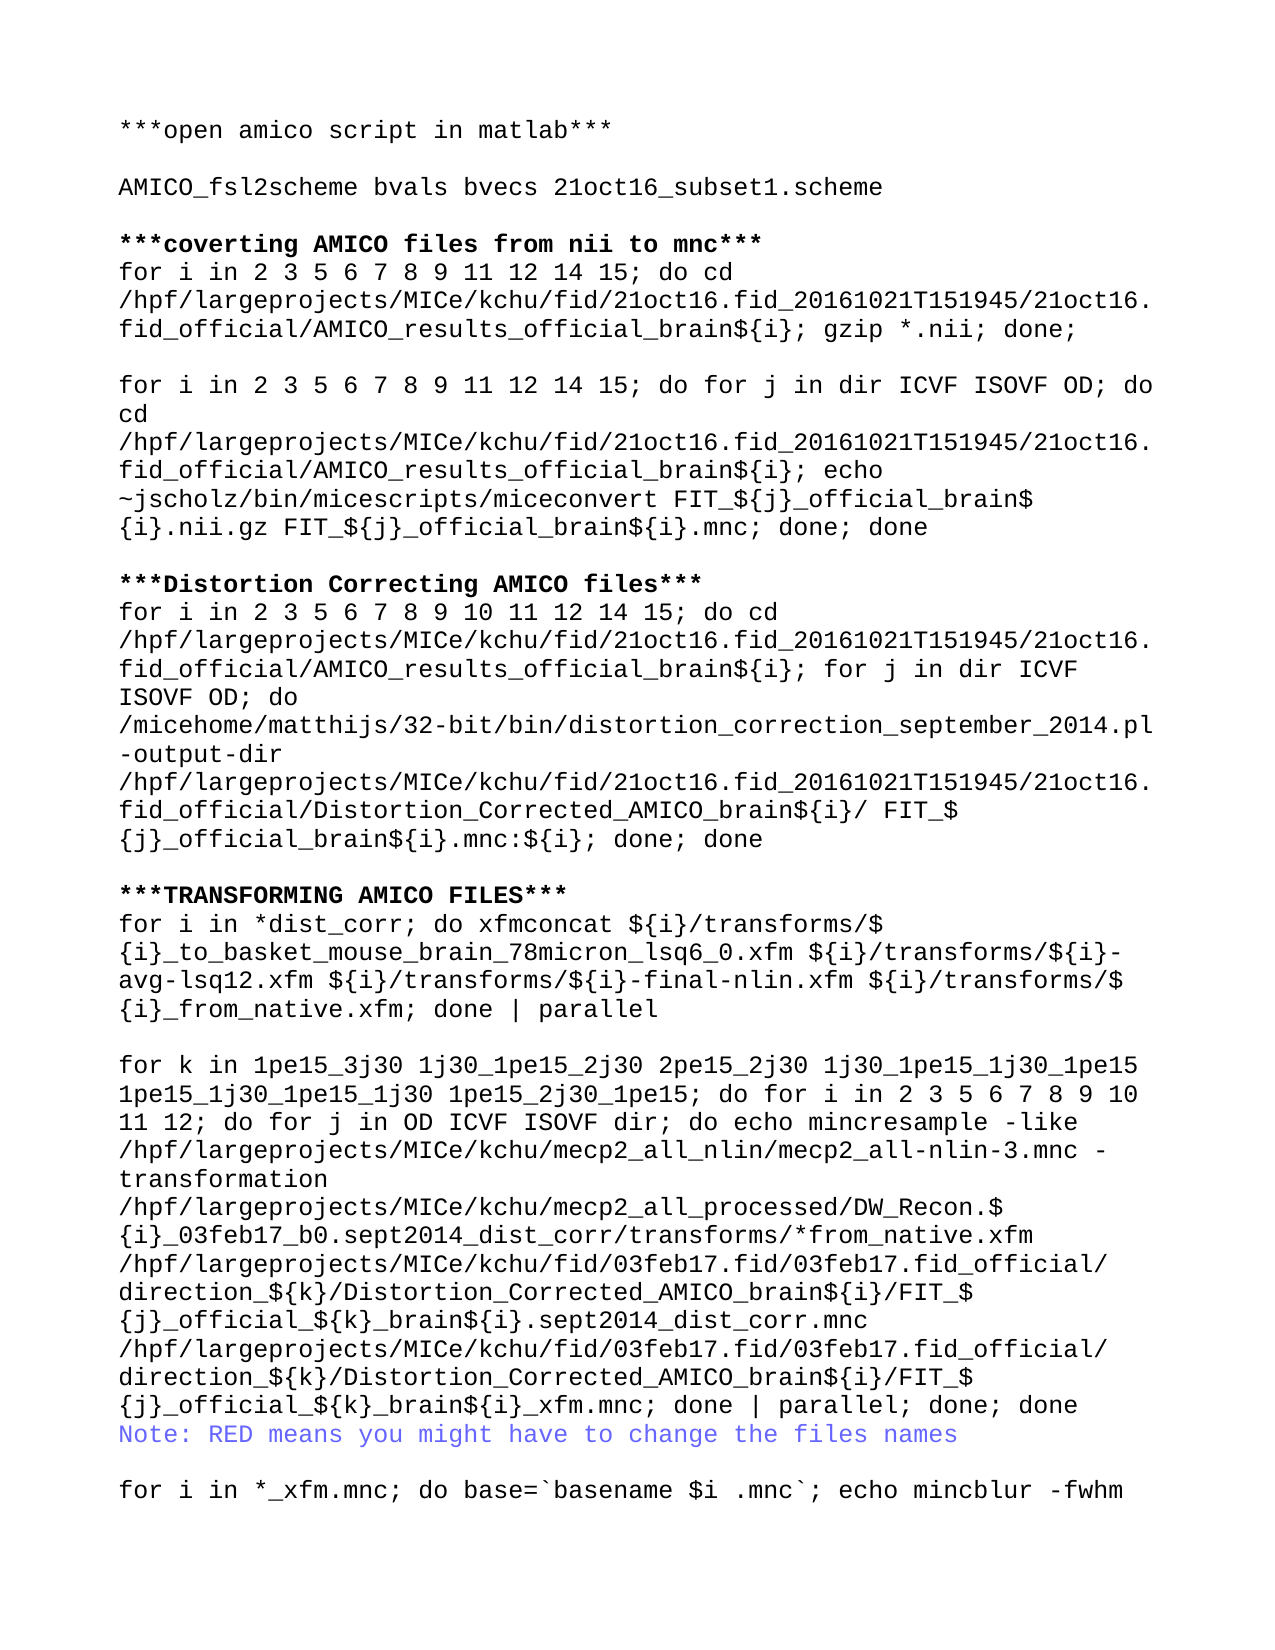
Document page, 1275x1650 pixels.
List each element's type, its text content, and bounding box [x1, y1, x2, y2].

text ***coverting AMICO files from nii to mnc*** [118, 231, 1157, 260]
text AMICO_fsl2scheme bvals bvecs 21oct16_subset1.scheme [118, 175, 1157, 203]
text for i in *_xfm.mnc; do base=`basename $i .mnc`; echo mincblur -fwhm [118, 1478, 1157, 1506]
text for k in 1pe15_3j30 1j30_1pe15_2j30 2pe15_2j30 1j30_1pe15_1j30_1pe15 1pe15_1j30_1pe15_1j30 1pe15_2j30_1pe15; do for i in 2 3 5 6 7 8 9 10 11 12; do for j in OD ICVF ISOVF dir; do echo mincresample -like /hpf/largeprojects/MICe/kchu/mecp2_all_nlin/mecp2_all-nlin-3.mnc -transformation /hpf/largeprojects/MICe/kchu/mecp2_all_processed/DW_Recon.${i}_03feb17_b0.sept2014_dist_corr/transforms/*from_native.xfm /hpf/largeprojects/MICe/kchu/fid/03feb17.fid/03feb17.fid_official/direction_${k}/Distortion_Corrected_AMICO_brain${i}/FIT_${j}_official_${k}_brain${i}.sept2014_dist_corr.mnc /hpf/largeprojects/MICe/kchu/fid/03feb17.fid/03feb17.fid_official/direction_${k}/Distortion_Corrected_AMICO_brain${i}/FIT_${j}_official_${k}_brain${i}_xfm.mnc; done | parallel; done; done [118, 1053, 1157, 1421]
text for i in *dist_corr; do xfmconcat ${i}/transforms/${i}_to_basket_mouse_brain_78micron_lsq6_0.xfm ${i}/transforms/${i}-avg-lsq12.xfm ${i}/transforms/${i}-final-nlin.xfm ${i}/transforms/${i}_from_native.xfm; done | parallel [118, 911, 1157, 1025]
text Note: RED means you might have to change the files names [118, 1421, 1157, 1450]
text ***TRANSFORMING AMICO FILES*** [118, 883, 1157, 911]
text for i in 2 3 5 6 7 8 9 11 12 14 15; do cd /hpf/largeprojects/MICe/kchu/fid/21oct16.fid_20161021T151945/21oct16.fid_official/AMICO_results_official_brain${i}; gzip *.nii; done; [118, 260, 1157, 345]
text ***open amico script in matlab*** [118, 118, 1157, 146]
text for i in 2 3 5 6 7 8 9 11 12 14 15; do for j in dir ICVF ISOVF OD; do cd /hpf/largeprojects/MICe/kchu/fid/21oct16.fid_20161021T151945/21oct16.fid_official/AMICO_results_official_brain${i}; echo ~jscholz/bin/micescripts/miceconvert FIT_${j}_official_brain${i}.nii.gz FIT_${j}_official_brain${i}.mnc; done; done [118, 373, 1157, 543]
text for i in 2 3 5 6 7 8 9 10 11 12 14 15; do cd /hpf/largeprojects/MICe/kchu/fid/21oct16.fid_20161021T151945/21oct16.fid_official/AMICO_results_official_brain${i}; for j in dir ICVF ISOVF OD; do /micehome/matthijs/32-bit/bin/distortion_correction_september_2014.pl -output-dir /hpf/largeprojects/MICe/kchu/fid/21oct16.fid_20161021T151945/21oct16.fid_official/Distortion_Corrected_AMICO_brain${i}/ FIT_${j}_official_brain${i}.mnc:${i}; done; done [118, 600, 1157, 855]
text ***Distortion Correcting AMICO files*** [118, 571, 1157, 600]
